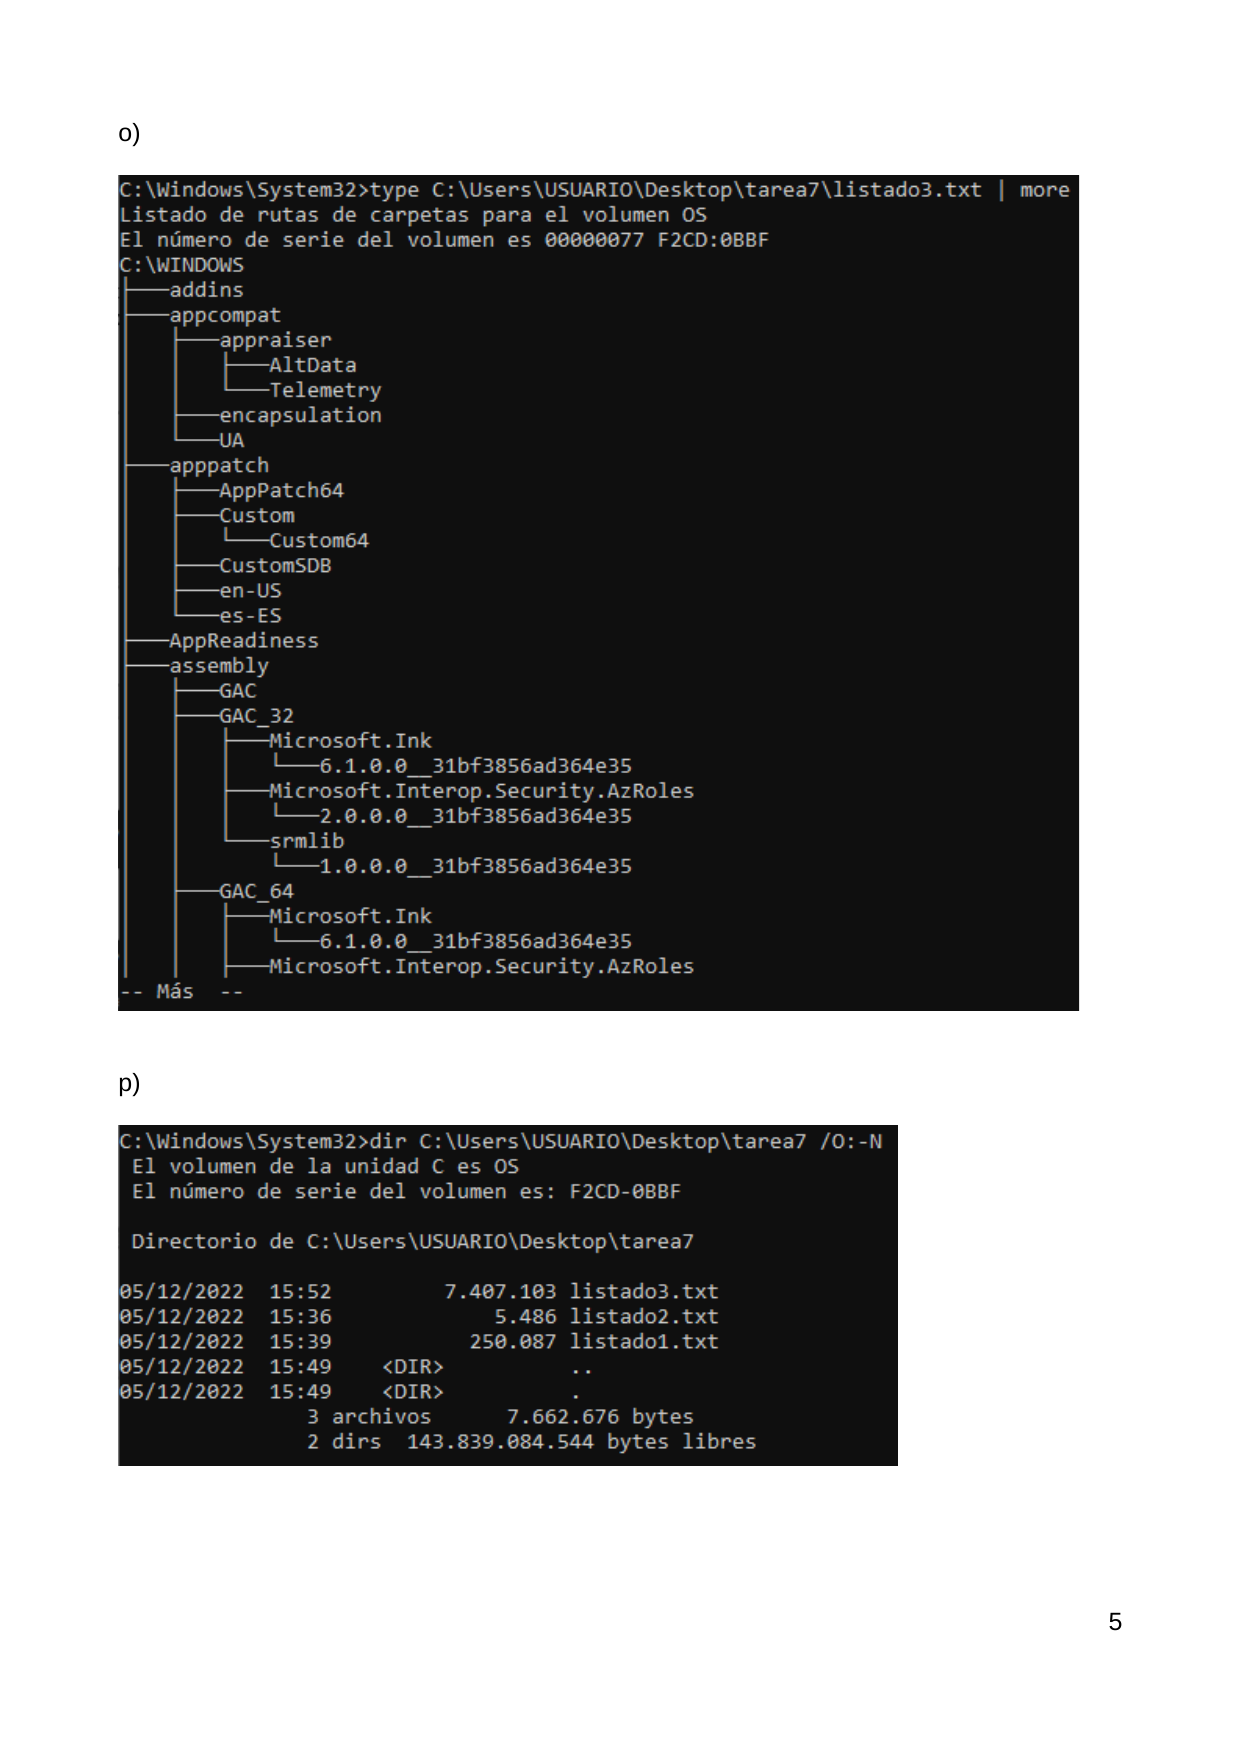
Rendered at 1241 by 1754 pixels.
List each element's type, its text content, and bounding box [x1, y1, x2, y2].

text o) [118, 118, 1122, 147]
picture [118, 1125, 898, 1466]
text p) [118, 1068, 1122, 1096]
picture [118, 175, 1080, 1011]
